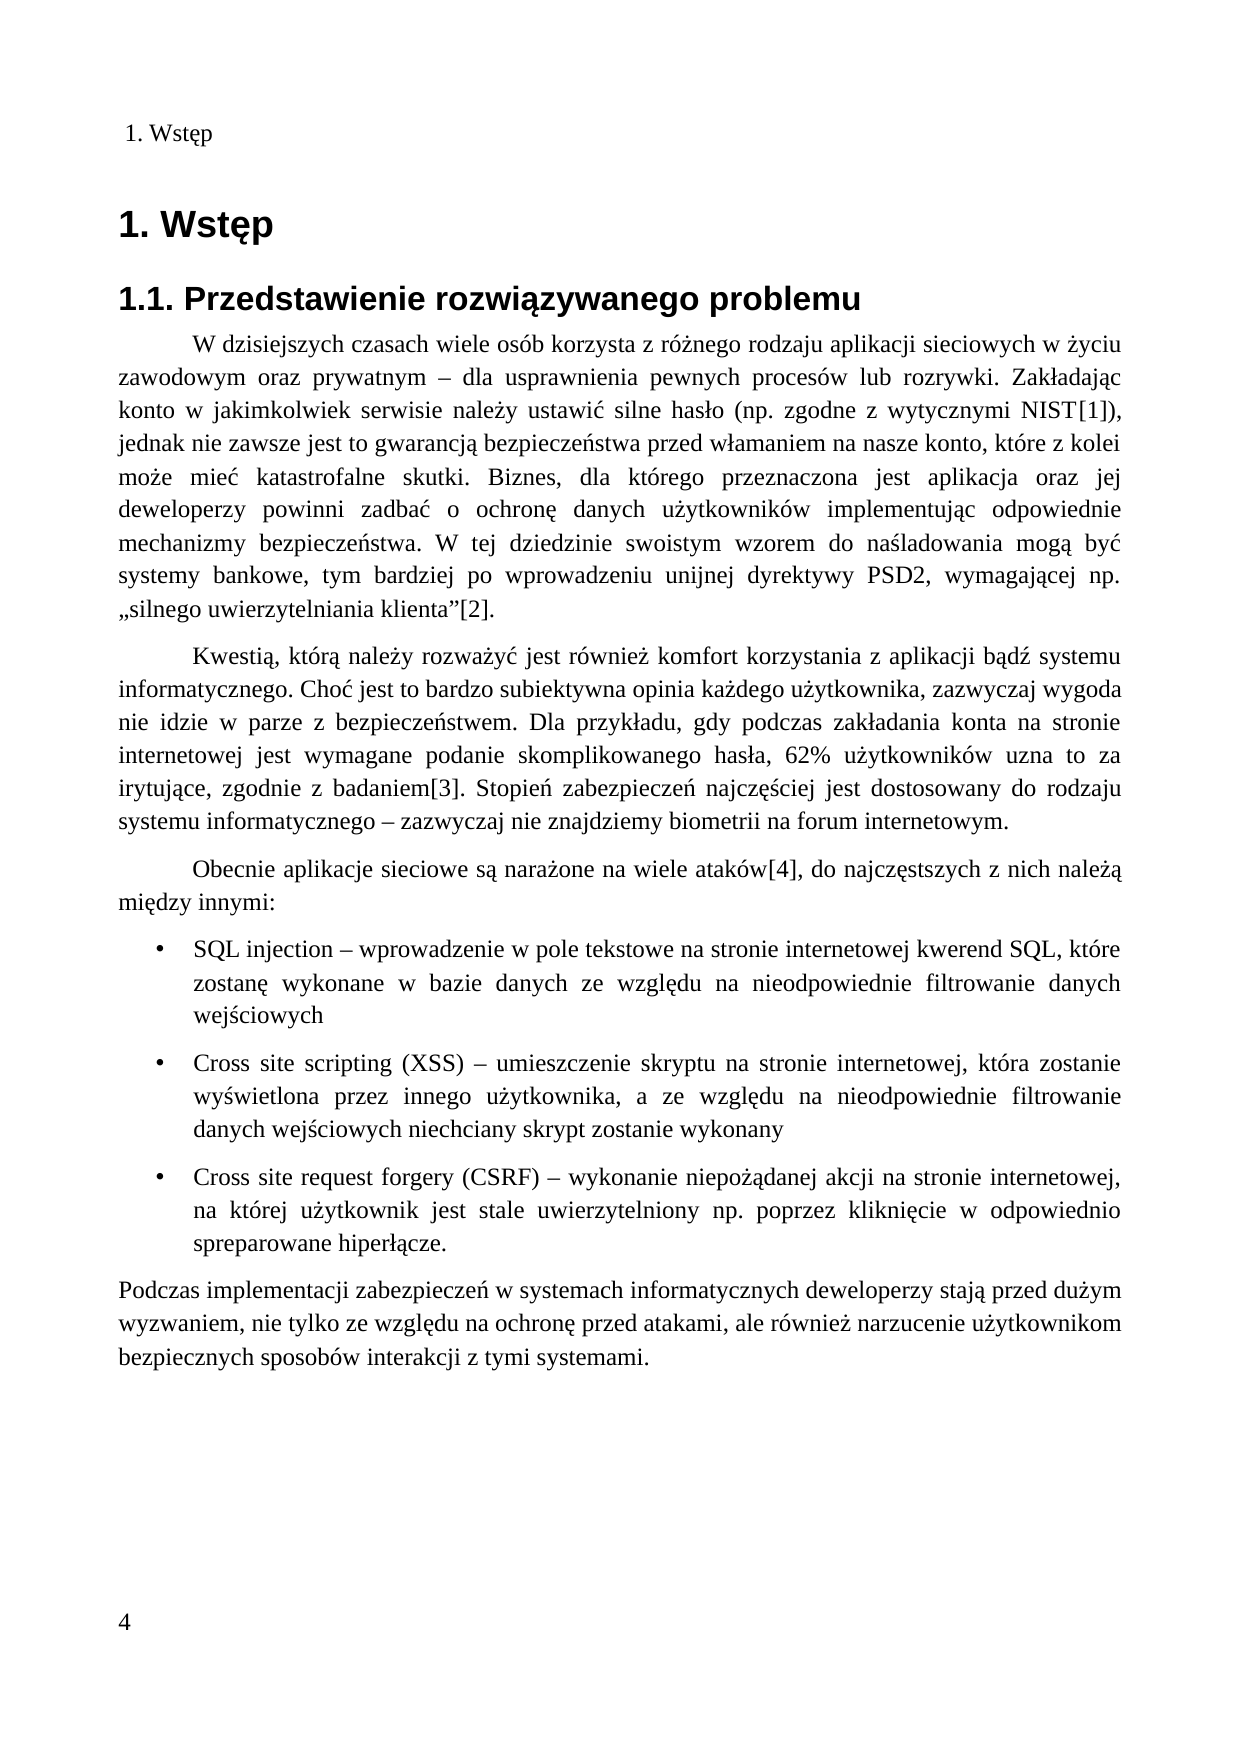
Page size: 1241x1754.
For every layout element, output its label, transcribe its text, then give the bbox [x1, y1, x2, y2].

subtitle 1.1. Przedstawienie rozwiązywanego problemu [118, 278, 1122, 317]
list Cross site scripting (XSS) – umieszczenie skryptu na stronie internetowej, która zostanie wyświetlona przez innego użytkownika, a ze względu na nieodpowiednie filtrowanie danych wejściowych niechciany skrypt zostanie wykonany [156, 1048, 1122, 1143]
text W dzisiejszych czasach wiele osób korzysta z różnego rodzaju aplikacji sieciowych w życiu zawodowym oraz prywatnym – dla usprawnienia pewnych procesów lub rozrywki. Zakładając konto w jakimkolwiek serwisie należy ustawić silne hasło (np. zgodne z wytycznymi NIST[1]), jednak nie zawsze jest to gwarancją bezpieczeństwa przed włamaniem na nasze konto, które z kolei może mieć katastrofalne skutki. Biznes, dla którego przeznaczona jest aplikacja oraz jej deweloperzy powinni zadbać o ochronę danych użytkowników implementując odpowiednie mechanizmy bezpieczeństwa. W tej dziedzinie swoistym wzorem do naśladowania mogą być systemy bankowe, tym bardziej po wprowadzeniu unijnej dyrektywy PSD2, wymagającej np. „silnego uwierzytelniania klienta”[2]. [118, 329, 1122, 622]
list Cross site request forgery (CSRF) – wykonanie niepożądanej akcji na stronie internetowej, na której użytkownik jest stale uwierzytelniony np. poprzez kliknięcie w odpowiednio spreparowane hiperłącze. [156, 1162, 1122, 1257]
text Obecnie aplikacje sieciowe są narażone na wiele ataków[4], do najczęstszych z nich należą między innymi: [118, 854, 1122, 916]
subtitle 1. Wstęp [118, 201, 1122, 245]
list SQL injection – wprowadzenie w pole tekstowe na stronie internetowej kwerend SQL, które zostanę wykonane w bazie danych ze względu na nieodpowiednie filtrowanie danych wejściowych [156, 934, 1122, 1029]
text Kwestią, którą należy rozważyć jest również komfort korzystania z aplikacji bądź systemu informatycznego. Choć jest to bardzo subiektywna opinia każdego użytkownika, zazwyczaj wygoda nie idzie w parze z bezpieczeństwem. Dla przykładu, gdy podczas zakładania konta na stronie internetowej jest wymagane podanie skomplikowanego hasła, 62% użytkowników uzna to za irytujące, zgodnie z badaniem[3]. Stopień zabezpieczeń najczęściej jest dostosowany do rodzaju systemu informatycznego – zazwyczaj nie znajdziemy biometrii na forum internetowym. [118, 641, 1122, 835]
text Podczas implementacji zabezpieczeń w systemach informatycznych deweloperzy stają przed dużym wyzwaniem, nie tylko ze względu na ochronę przed atakami, ale również narzucenie użytkownikom bezpiecznych sposobów interakcji z tymi systemami. [118, 1276, 1122, 1370]
